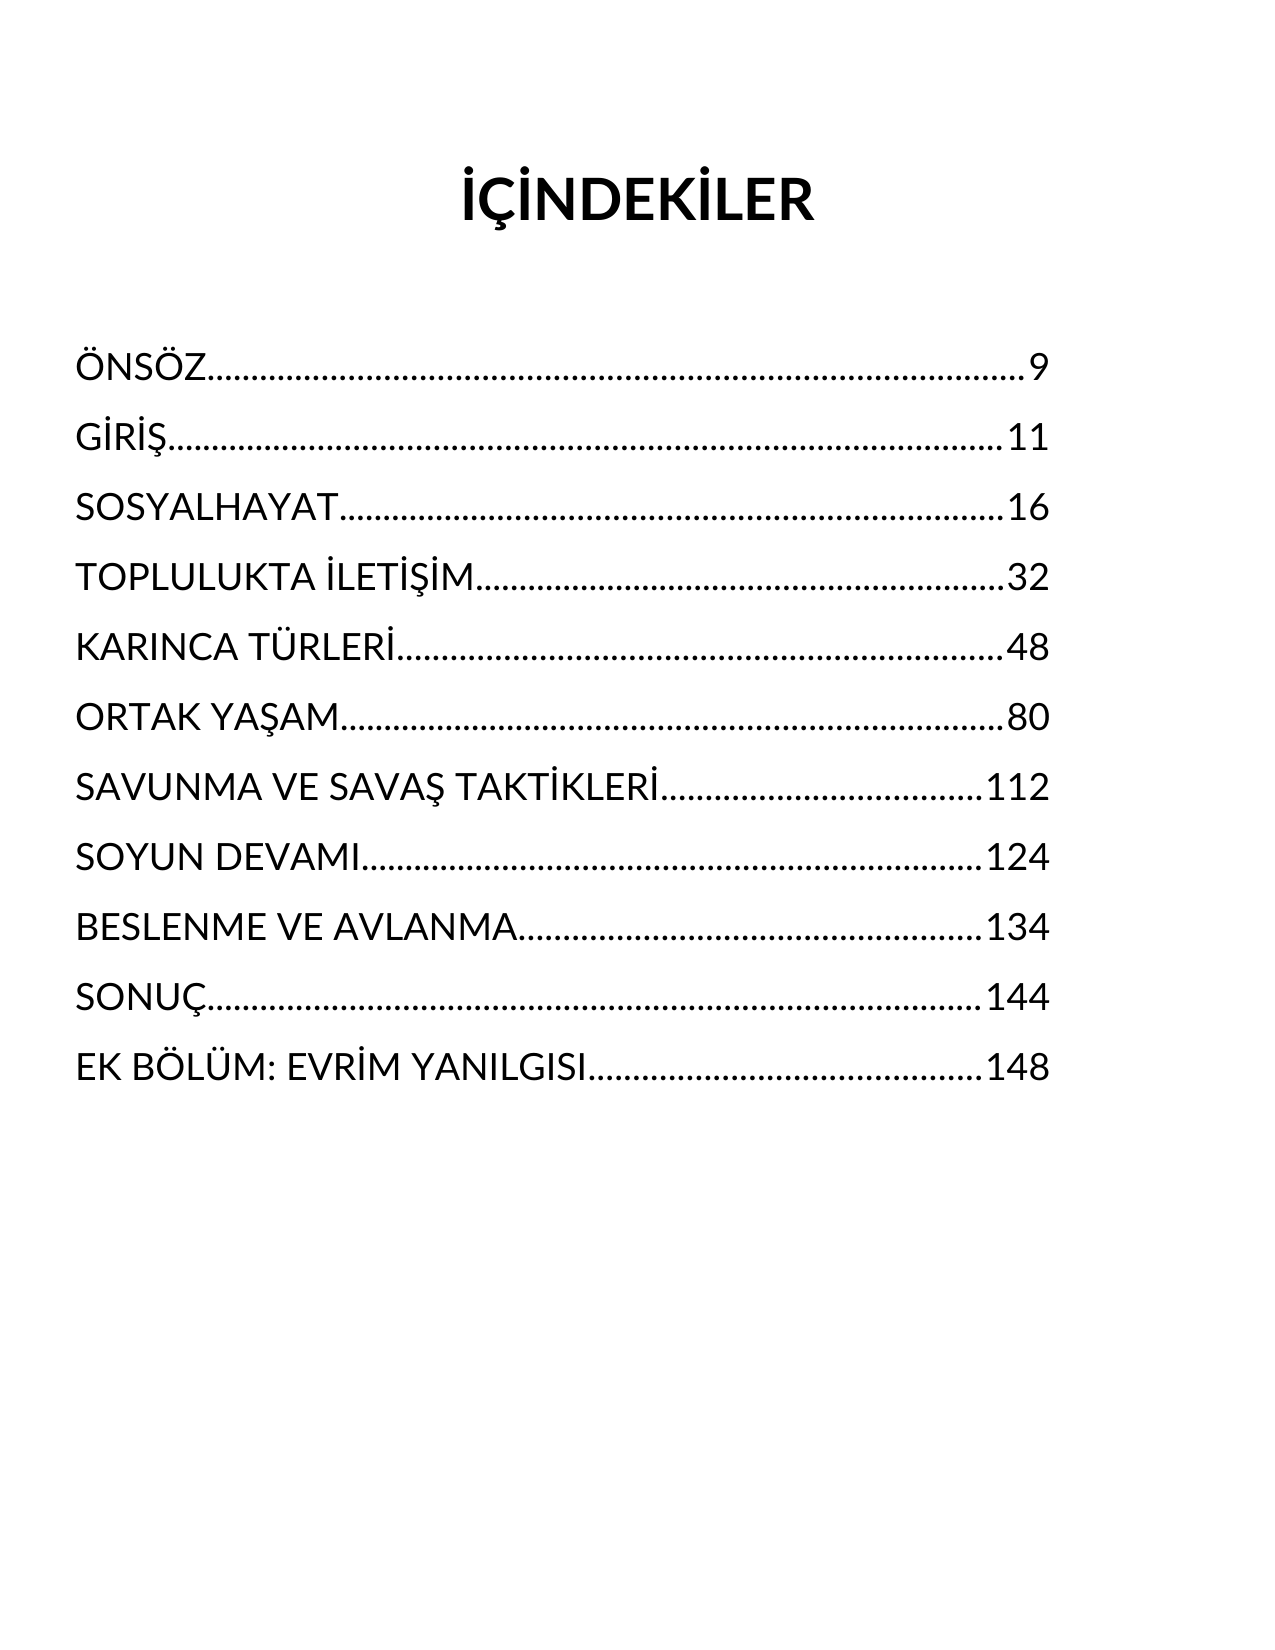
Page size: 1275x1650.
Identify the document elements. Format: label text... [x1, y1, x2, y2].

subtitle EK BÖLÜM: EVRİM YANILGISI 148 [75, 1043, 1200, 1088]
subtitle SAVUNMA VE SAVAŞ TAKTİKLERİ 112 [75, 763, 1200, 808]
subtitle SOSYALHAYAT 16 [75, 483, 1200, 528]
subtitle SOYUN DEVAMI 124 [75, 833, 1200, 878]
subtitle BESLENME VE AVLANMA 134 [75, 903, 1200, 948]
subtitle SONUÇ 144 [75, 973, 1200, 1018]
subtitle TOPLULUKTA İLETİŞİM 32 [75, 553, 1200, 598]
subtitle İÇİNDEKİLER [75, 162, 1200, 232]
subtitle KARINCA TÜRLERİ 48 [75, 623, 1200, 668]
subtitle GİRİŞ 11 [75, 413, 1200, 458]
subtitle ÖNSÖZ 9 [75, 343, 1200, 388]
subtitle ORTAK YAŞAM 80 [75, 693, 1200, 738]
